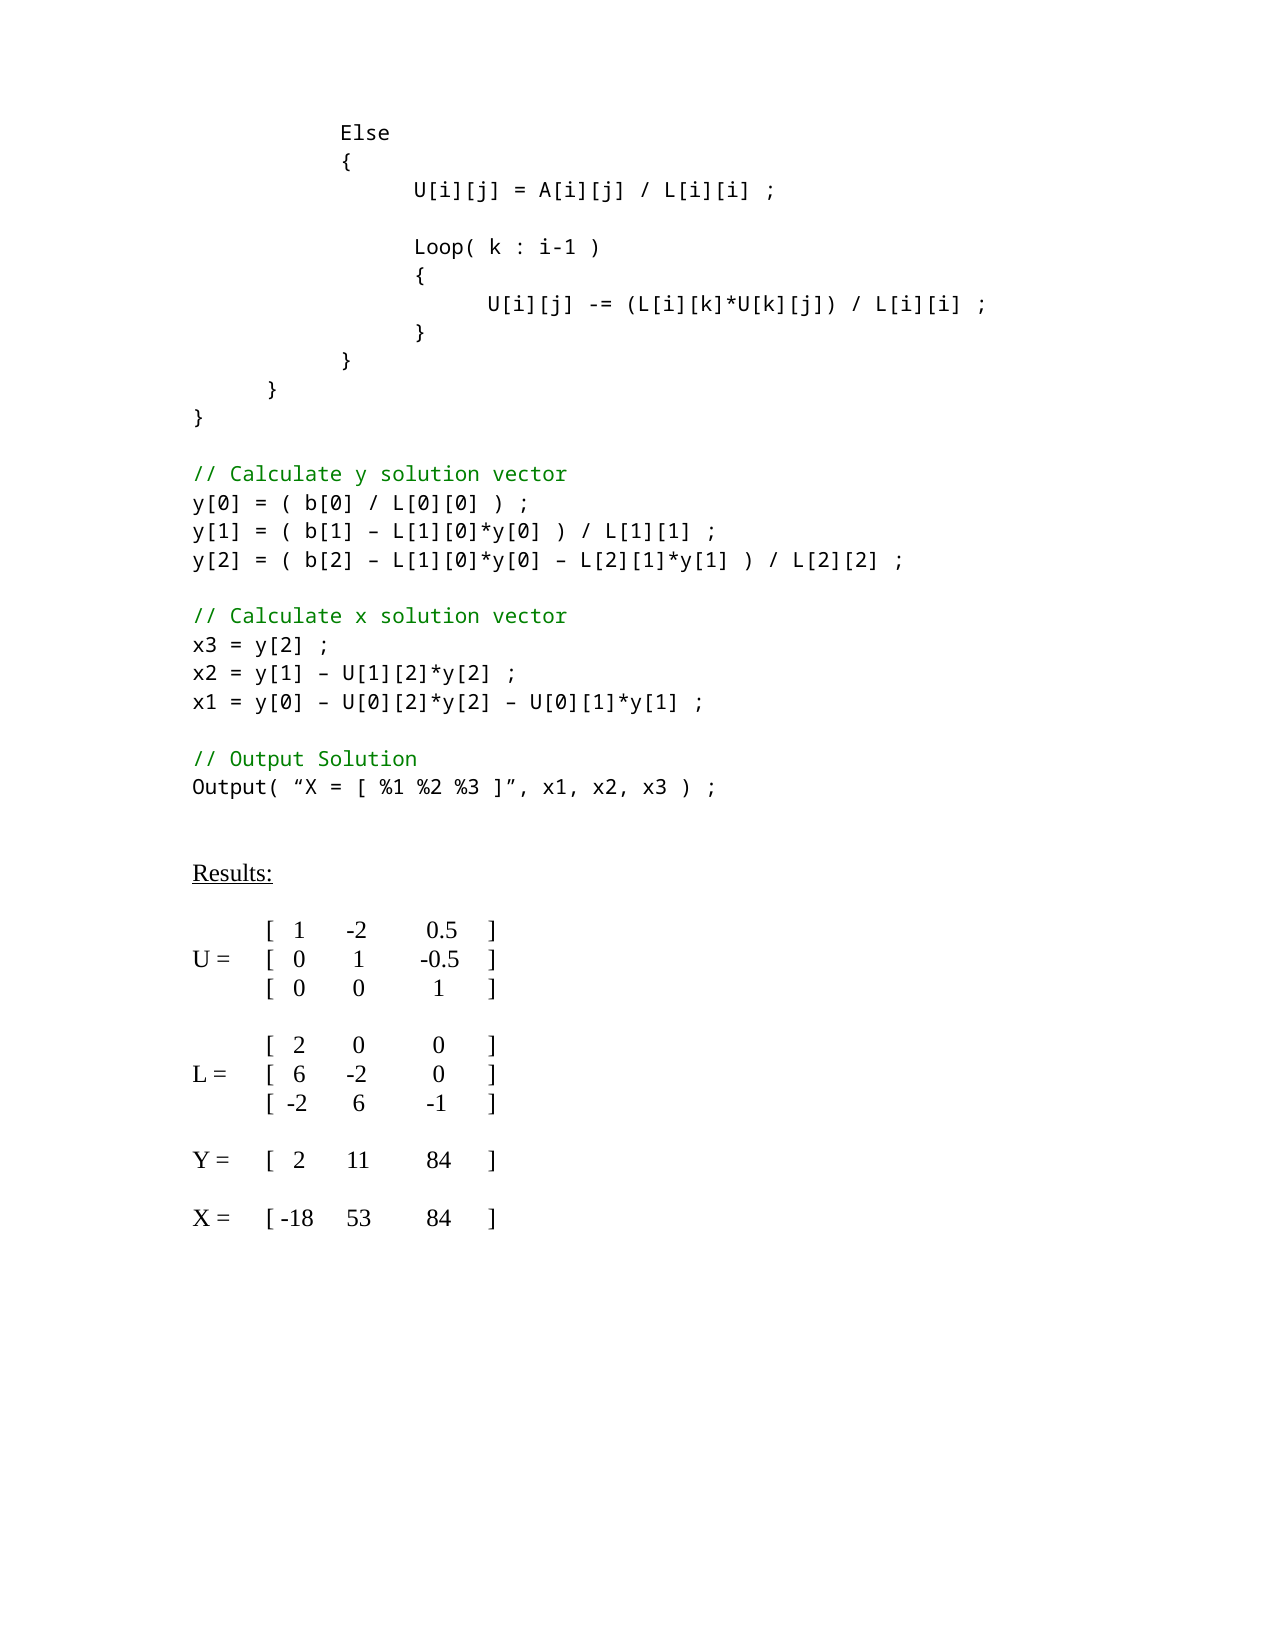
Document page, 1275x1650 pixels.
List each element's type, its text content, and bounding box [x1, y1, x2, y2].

text Y = [ 2 11 84 ] [118, 1146, 1157, 1174]
text Results: [118, 858, 1157, 887]
text [ 1 -2 0.5 ] [118, 916, 1157, 944]
text L = [ 6 -2 0 ] [118, 1059, 1157, 1088]
text [ 2 0 0 ] [118, 1031, 1157, 1059]
text x2 = y[1] – U[1][2]*y[2] ; [118, 658, 1157, 687]
text { [118, 147, 1157, 175]
text [ 0 0 1 ] [118, 973, 1157, 1002]
text } [118, 374, 1157, 402]
text X = [ -18 53 84 ] [118, 1203, 1157, 1232]
text U = [ 0 1 -0.5 ] [118, 944, 1157, 973]
text U[i][j] -= (L[i][k]*U[k][j]) / L[i][i] ; [118, 289, 1157, 317]
text // Calculate y solution vector [118, 459, 1157, 488]
text } [118, 402, 1157, 431]
text x3 = y[2] ; [118, 630, 1157, 658]
text U[i][j] = A[i][j] / L[i][i] ; [118, 175, 1157, 203]
text } [118, 346, 1157, 374]
text y[1] = ( b[1] – L[1][0]*y[0] ) / L[1][1] ; [118, 516, 1157, 545]
text // Output Solution [118, 744, 1157, 772]
text x1 = y[0] – U[0][2]*y[2] – U[0][1]*y[1] ; [118, 687, 1157, 715]
text Else [118, 118, 1157, 147]
text { [118, 260, 1157, 289]
text y[2] = ( b[2] – L[1][0]*y[0] – L[2][1]*y[1] ) / L[2][2] ; [118, 545, 1157, 573]
text } [118, 317, 1157, 346]
text Output( “X = [ %1 %2 %3 ]”, x1, x2, x3 ) ; [118, 772, 1157, 801]
text // Calculate x solution vector [118, 602, 1157, 630]
text [ -2 6 -1 ] [118, 1088, 1157, 1117]
text Loop( k : i-1 ) [118, 232, 1157, 260]
text y[0] = ( b[0] / L[0][0] ) ; [118, 488, 1157, 516]
